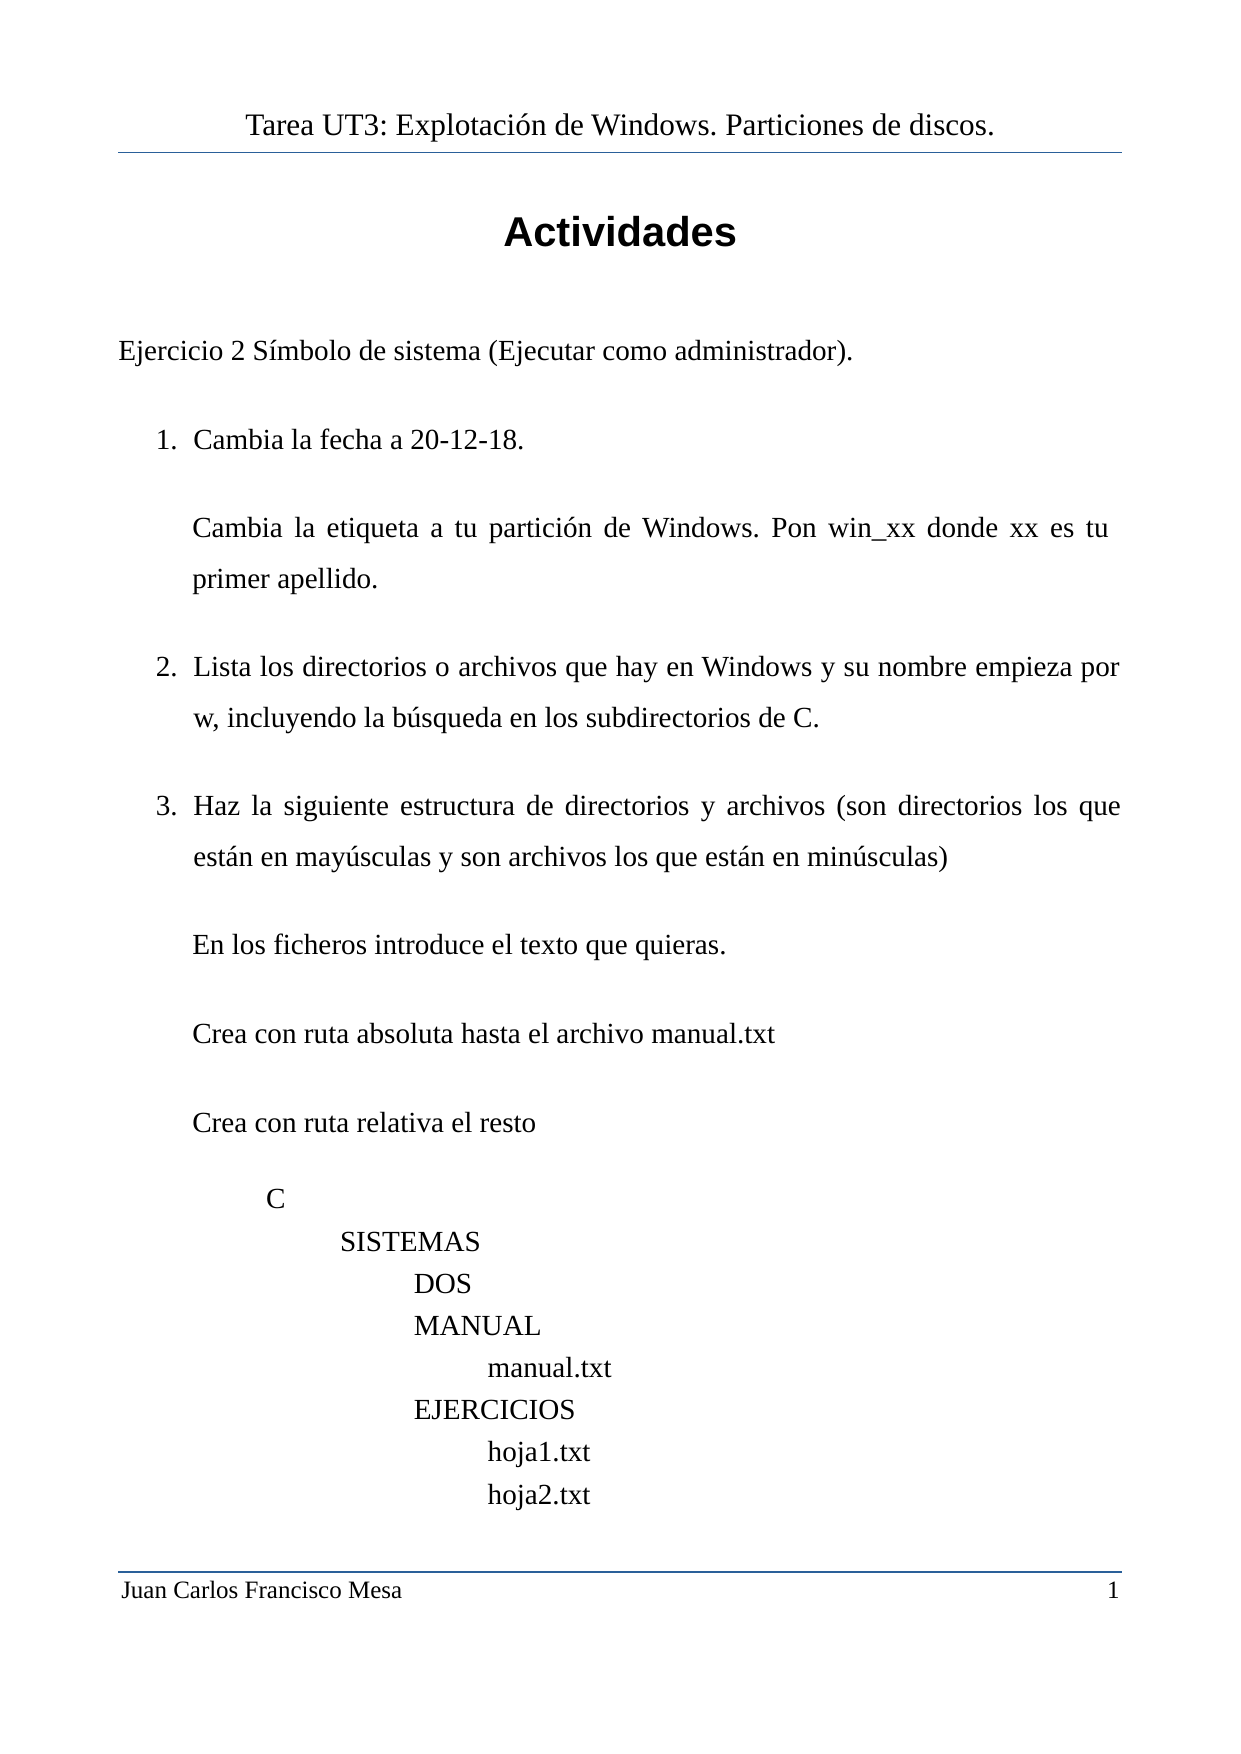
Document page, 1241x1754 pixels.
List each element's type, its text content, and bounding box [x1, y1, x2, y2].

text Crea con ruta relativa el resto [118, 1105, 1122, 1138]
text Crea con ruta absoluta hasta el archivo manual.txt [118, 1016, 1122, 1049]
list Haz la siguiente estructura de directorios y archivos (son directorios los que están en mayúsculas y son archivos los que están en minúsculas) [156, 788, 1122, 872]
text hoja2.txt [118, 1477, 1122, 1510]
text hoja1.txt [118, 1434, 1122, 1468]
text En los ficheros introduce el texto que quieras. [118, 927, 1122, 961]
text MANUAL [118, 1308, 1122, 1342]
text SISTEMAS [118, 1224, 1122, 1257]
list Cambia la fecha a 20-12-18. [156, 422, 1122, 455]
text DOS [118, 1266, 1122, 1299]
subtitle Actividades [118, 208, 1122, 256]
text C [118, 1181, 1122, 1215]
list Lista los directorios o archivos que hay en Windows y su nombre empieza por w, incluyendo la búsqueda en los subdirectorios de C. [156, 649, 1122, 733]
text EJERCICIOS [118, 1392, 1122, 1426]
text Cambia la etiqueta a tu partición de Windows. Pon win_xx donde xx es tu primer apellido. [118, 511, 1122, 594]
text Ejercicio 2 Símbolo de sistema (Ejecutar como administrador). [118, 333, 1122, 367]
text manual.txt [118, 1350, 1122, 1384]
